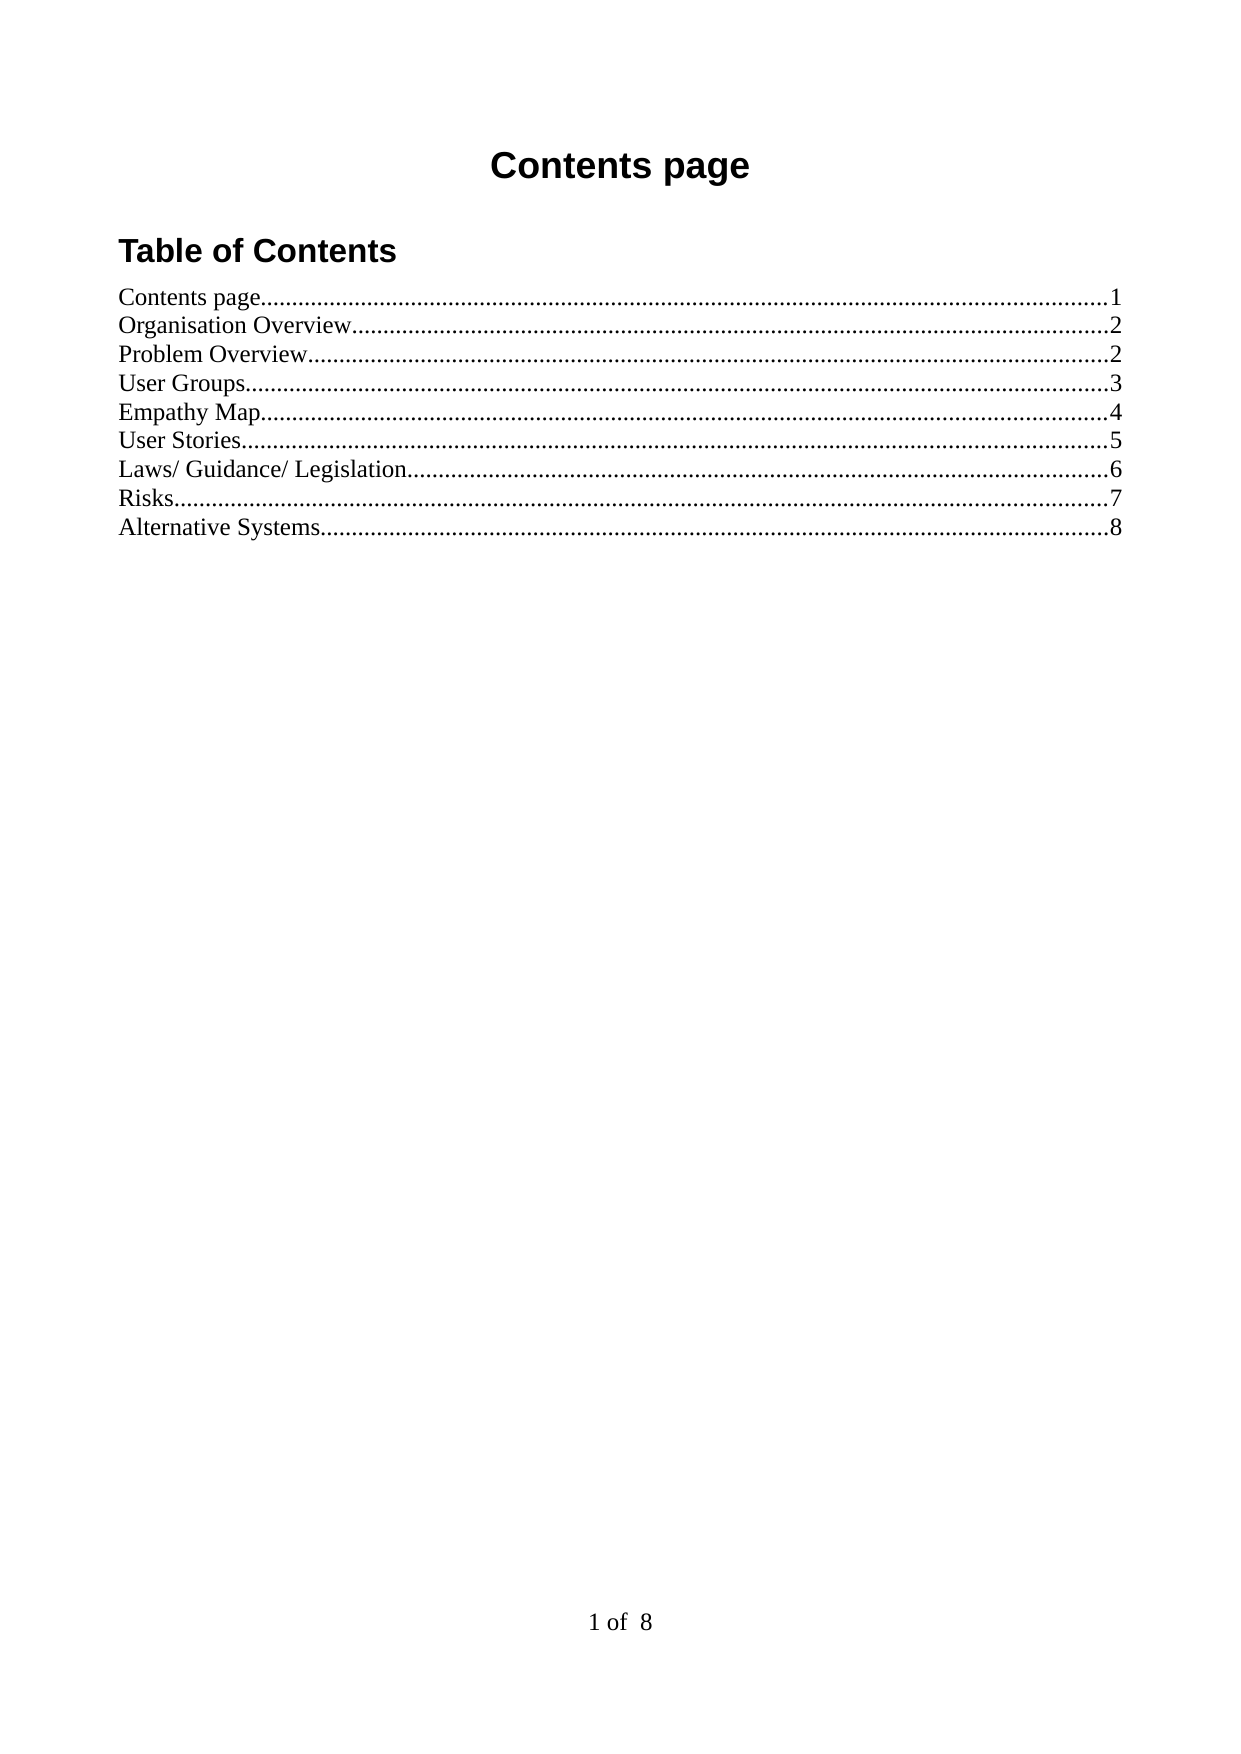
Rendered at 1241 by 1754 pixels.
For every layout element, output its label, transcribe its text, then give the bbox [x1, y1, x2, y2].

text User Groups 3 [118, 368, 1122, 397]
text Empathy Map 4 [118, 397, 1122, 425]
text Organisation Overview 2 [118, 310, 1122, 339]
text Alternative Systems 8 [118, 512, 1122, 540]
text Risks 7 [118, 483, 1122, 512]
subtitle Table of Contents [118, 231, 1122, 269]
text Laws/ Guidance/ Legislation 6 [118, 454, 1122, 483]
text Contents page 1 [118, 282, 1122, 310]
subtitle Contents page [118, 143, 1122, 186]
text Problem Overview 2 [118, 339, 1122, 368]
text User Stories 5 [118, 425, 1122, 454]
